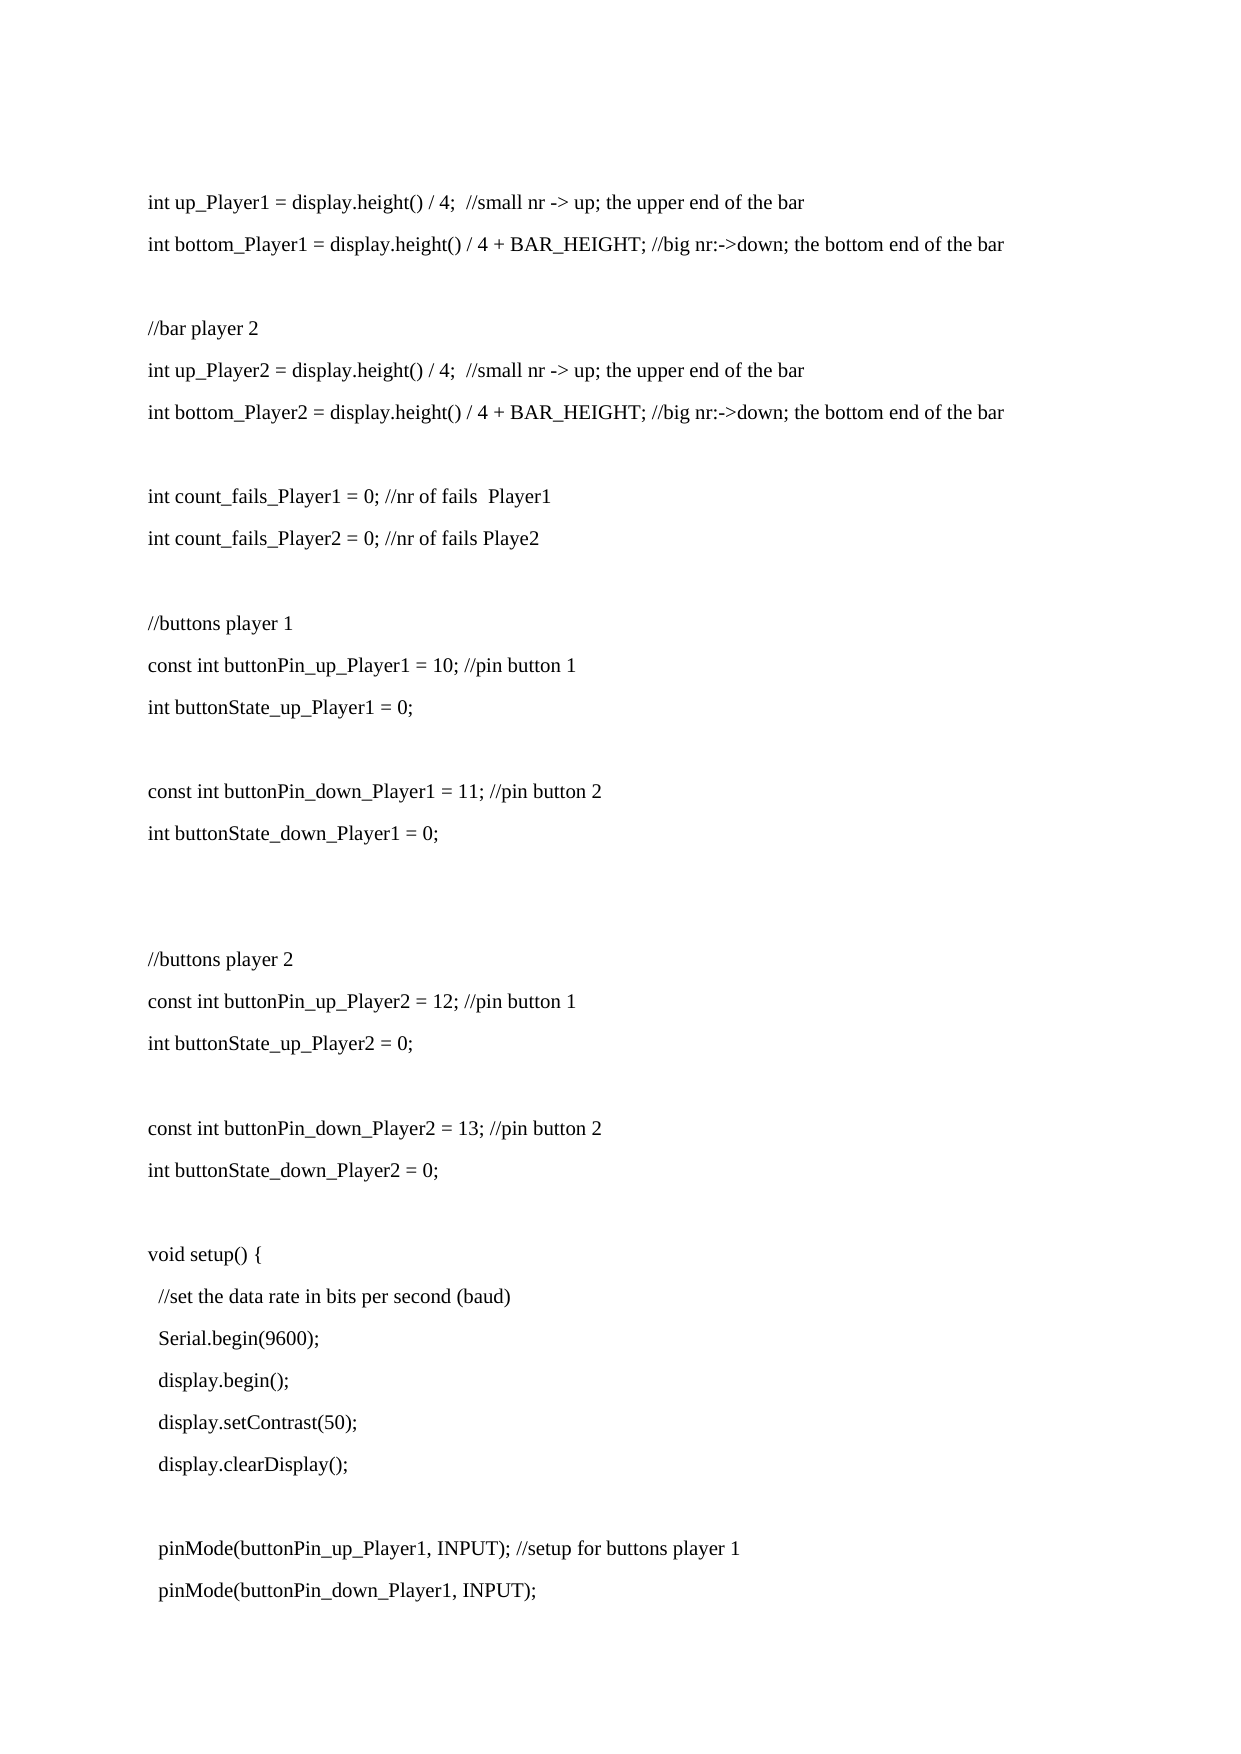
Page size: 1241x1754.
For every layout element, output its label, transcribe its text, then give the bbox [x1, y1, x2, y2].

text Serial.begin(9600); [148, 1326, 1093, 1350]
text int buttonState_up_Player1 = 0; [148, 695, 1093, 719]
text int bottom_Player1 = display.height() / 4 + BAR_HEIGHT; //big nr:->down; the bottom end of the bar [148, 232, 1093, 256]
text const int buttonPin_down_Player2 = 13; //pin button 2 [148, 1116, 1093, 1139]
text const int buttonPin_down_Player1 = 11; //pin button 2 [148, 779, 1093, 803]
text int up_Player1 = display.height() / 4; //small nr -> up; the upper end of the bar [148, 190, 1093, 214]
text int up_Player2 = display.height() / 4; //small nr -> up; the upper end of the bar [148, 358, 1093, 382]
text display.setContrast(50); [148, 1410, 1093, 1434]
text int buttonState_down_Player1 = 0; [148, 821, 1093, 845]
text //buttons player 2 [148, 947, 1093, 971]
text int bottom_Player2 = display.height() / 4 + BAR_HEIGHT; //big nr:->down; the bottom end of the bar [148, 400, 1093, 424]
text const int buttonPin_up_Player2 = 12; //pin button 1 [148, 989, 1093, 1013]
text display.begin(); [148, 1368, 1093, 1392]
text display.clearDisplay(); [148, 1452, 1093, 1476]
text const int buttonPin_up_Player1 = 10; //pin button 1 [148, 653, 1093, 677]
text int count_fails_Player1 = 0; //nr of fails Player1 [148, 484, 1093, 508]
text void setup() { [148, 1242, 1093, 1266]
text pinMode(buttonPin_down_Player1, INPUT); [148, 1578, 1093, 1602]
text int count_fails_Player2 = 0; //nr of fails Playe2 [148, 526, 1093, 550]
text //set the data rate in bits per second (baud) [148, 1284, 1093, 1308]
text //buttons player 1 [148, 611, 1093, 634]
text pinMode(buttonPin_up_Player1, INPUT); //setup for buttons player 1 [148, 1536, 1093, 1560]
text //bar player 2 [148, 316, 1093, 340]
text int buttonState_down_Player2 = 0; [148, 1158, 1093, 1182]
text int buttonState_up_Player2 = 0; [148, 1031, 1093, 1055]
